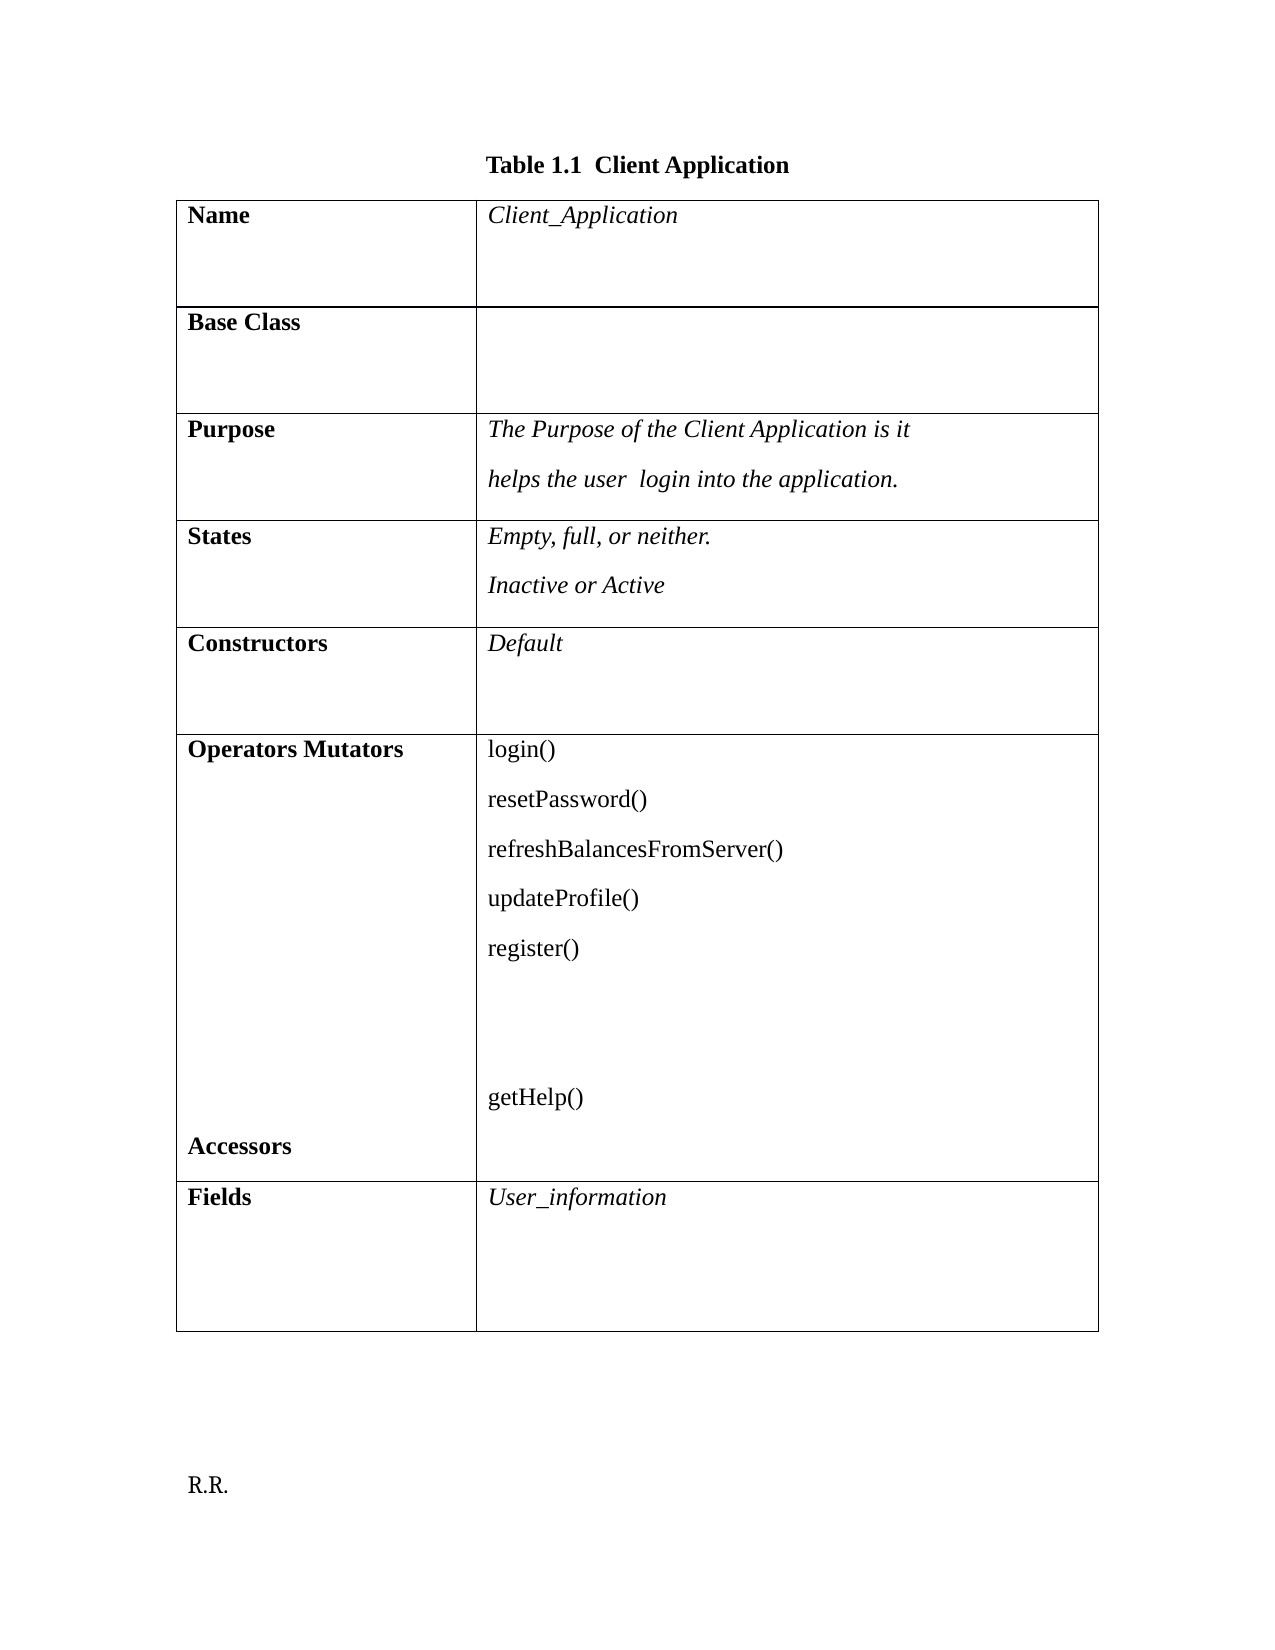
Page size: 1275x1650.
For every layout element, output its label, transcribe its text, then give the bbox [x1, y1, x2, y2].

table_cell User_information [477, 1182, 1098, 1331]
table_cell Fields [177, 1182, 476, 1331]
table_header Name [177, 201, 476, 306]
table_cell [477, 308, 1098, 413]
table_cell Operators Mutators Accessors [177, 735, 476, 1181]
table_cell Default [477, 628, 1098, 733]
table_cell login() resetPassword() refreshBalancesFromServer() updateProfile() register() getHelp() [477, 735, 1098, 1181]
table_cell Base Class [177, 308, 476, 413]
text Table 1.1 Client Application [187, 150, 1087, 179]
table_cell The Purpose of the Client Application is it helps the user login into the application. [477, 414, 1098, 520]
table_cell Constructors [177, 628, 476, 733]
table_header Client_Application [477, 201, 1098, 306]
table_cell Empty, full, or neither. Inactive or Active [477, 521, 1098, 627]
table_cell Purpose [177, 414, 476, 520]
table_cell States [177, 521, 476, 627]
